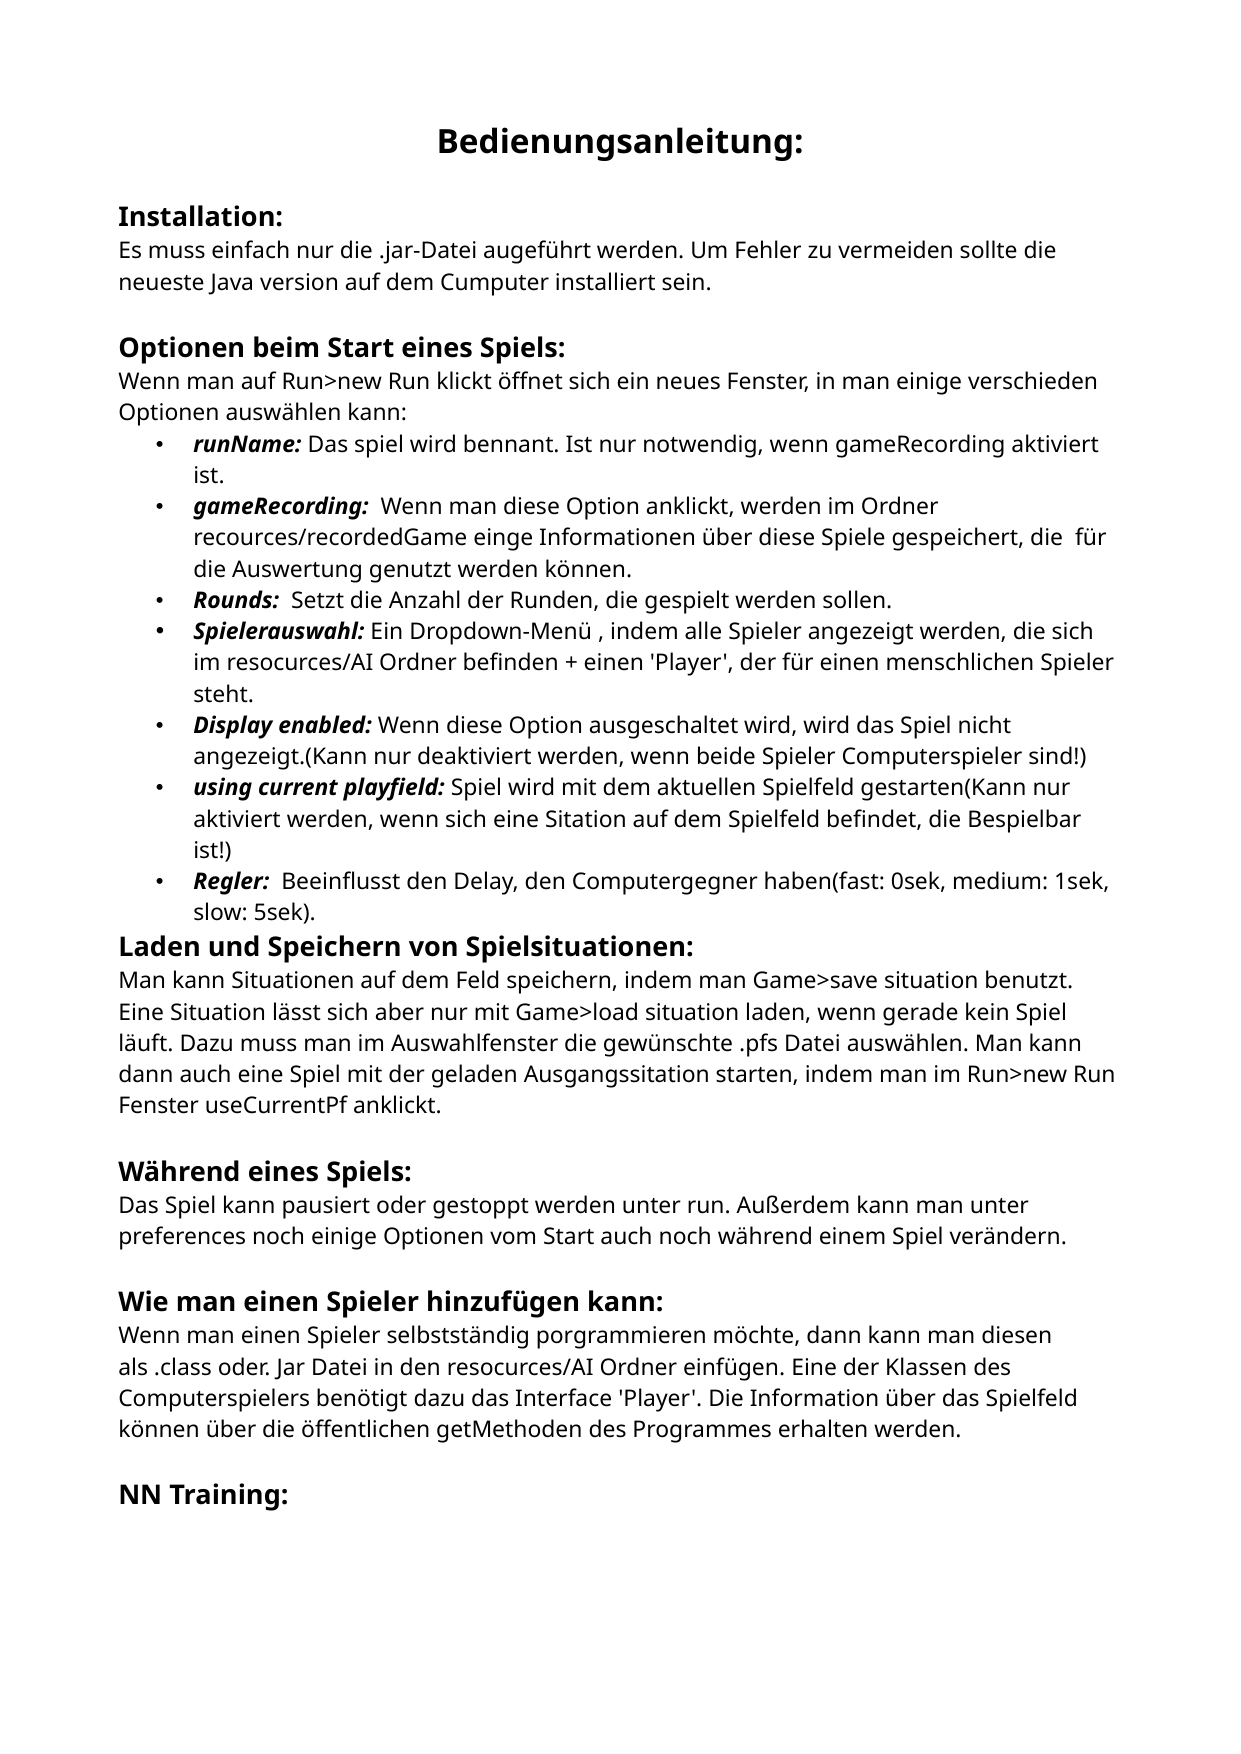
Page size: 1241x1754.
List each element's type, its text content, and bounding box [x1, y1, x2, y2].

text Wie man einen Spieler hinzufügen kann: [118, 1283, 1122, 1319]
list Regler: Beeinflusst den Delay, den Computergegner haben(fast: 0sek, medium: 1sek, slow: 5sek). [156, 865, 1122, 928]
list using current playfield: Spiel wird mit dem aktuellen Spielfeld gestarten(Kann nur aktiviert werden, wenn sich eine Sitation auf dem Spielfeld befindet, die Bespielbar ist!) [156, 771, 1122, 865]
list Spielerauswahl: Ein Dropdown-Menü , indem alle Spieler angezeigt werden, die sich im resocurces/AI Ordner befinden + einen 'Player', der für einen menschlichen Spieler steht. [156, 615, 1122, 709]
list runName: Das spiel wird bennant. Ist nur notwendig, wenn gameRecording aktiviert ist. [156, 428, 1122, 490]
text Wenn man einen Spieler selbstständig porgrammieren möchte, dann kann man diesen als .class oder. Jar Datei in den resocurces/AI Ordner einfügen. Eine der Klassen des Computerspielers benötigt dazu das Interface 'Player'. Die Information über das Spielfeld können über die öffentlichen getMethoden des Programmes erhalten werden. [118, 1319, 1122, 1444]
text Man kann Situationen auf dem Feld speichern, indem man Game>save situation benutzt. Eine Situation lässt sich aber nur mit Game>load situation laden, wenn gerade kein Spiel läuft. Dazu muss man im Auswahlfenster die gewünschte .pfs Datei auswählen. Man kann dann auch eine Spiel mit der geladen Ausgangssitation starten, indem man im Run>new Run Fenster useCurrentPf anklickt. [118, 964, 1122, 1121]
text Installation: [118, 198, 1122, 234]
list gameRecording: Wenn man diese Option anklickt, werden im Ordner recources/recordedGame einge Informationen über diese Spiele gespeichert, die für die Auswertung genutzt werden können. [156, 490, 1122, 584]
text Laden und Speichern von Spielsituationen: [118, 928, 1122, 964]
list Display enabled: Wenn diese Option ausgeschaltet wird, wird das Spiel nicht angezeigt.(Kann nur deaktiviert werden, wenn beide Spieler Computerspieler sind!) [156, 709, 1122, 771]
text Es muss einfach nur die .jar-Datei augeführt werden. Um Fehler zu vermeiden sollte die neueste Java version auf dem Cumputer installiert sein. [118, 234, 1122, 297]
list Rounds: Setzt die Anzahl der Runden, die gespielt werden sollen. [156, 584, 1122, 615]
text Wenn man auf Run>new Run klickt öffnet sich ein neues Fenster, in man einige verschieden Optionen auswählen kann: [118, 365, 1122, 428]
text Das Spiel kann pausiert oder gestoppt werden unter run. Außerdem kann man unter preferences noch einige Optionen vom Start auch noch während einem Spiel verändern. [118, 1189, 1122, 1251]
text Optionen beim Start eines Spiels: [118, 328, 1122, 365]
text NN Training: [118, 1476, 1122, 1513]
text Während eines Spiels: [118, 1152, 1122, 1189]
text Bedienungsanleitung: [118, 118, 1122, 163]
